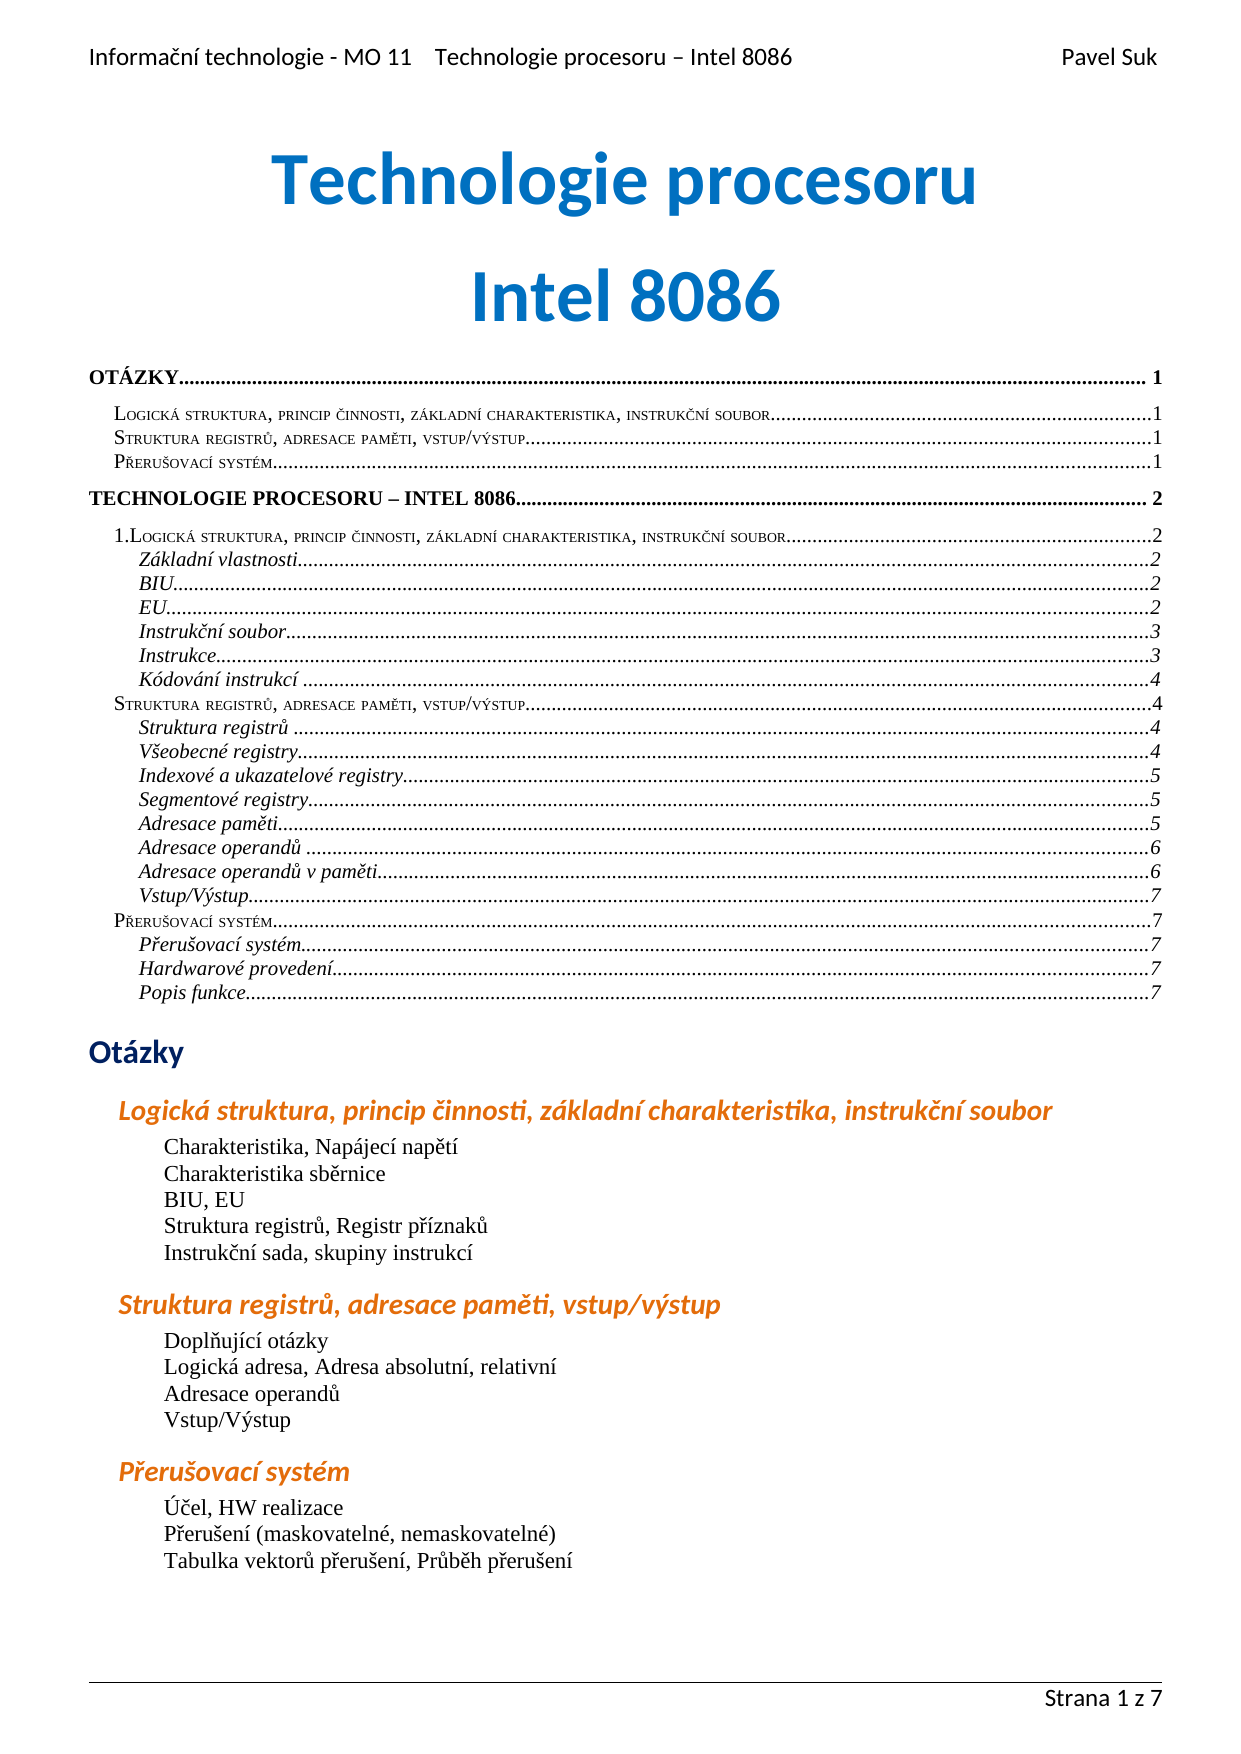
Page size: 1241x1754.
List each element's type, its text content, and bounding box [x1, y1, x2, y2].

text Přerušovací systém 7 [139, 932, 1162, 956]
text Intel 8086 [89, 248, 1162, 340]
text Logická struktura, princip činnosti, základní charakteristika, instrukční soubor 1 [114, 401, 1162, 425]
text Adresace operandů 6 [139, 835, 1162, 859]
text Všeobecné registry 4 [139, 739, 1162, 763]
text BIU 2 [139, 571, 1162, 595]
text Adresace operandů v paměti 6 [139, 859, 1162, 883]
text Přerušovací systém [118, 1453, 1162, 1489]
text Instrukční soubor 3 [139, 619, 1162, 643]
text Logická adresa, Adresa absolutní, relativní [164, 1353, 1162, 1380]
text Přerušovací systém 7 [114, 907, 1162, 932]
text Doplňující otázky [164, 1327, 1162, 1353]
text Adresace operandů [164, 1380, 1162, 1406]
text Instrukce 3 [139, 643, 1162, 667]
text 1.Logická struktura, princip činnosti, základní charakteristika, instrukční soubor 2 [114, 522, 1162, 547]
text Otázky 1 [89, 365, 1162, 389]
text Struktura registrů, Registr příznaků [164, 1212, 1162, 1239]
text Segmentové registry 5 [139, 787, 1162, 811]
text Struktura registrů 4 [139, 715, 1162, 739]
text Vstup/Výstup [164, 1406, 1162, 1432]
text Charakteristika, Napájecí napětí [164, 1133, 1162, 1160]
text Otázky [89, 1031, 1162, 1072]
text Základní vlastnosti 2 [139, 547, 1162, 571]
text Instrukční sada, skupiny instrukcí [164, 1239, 1162, 1265]
text Účel, HW realizace [164, 1494, 1162, 1521]
text Vstup/Výstup 7 [139, 883, 1162, 907]
text Struktura registrů, adresace paměti, vstup/výstup [118, 1286, 1162, 1322]
text Indexové a ukazatelové registry 5 [139, 763, 1162, 787]
text Přerušení (maskovatelné, nemaskovatelné) [164, 1521, 1162, 1547]
text EU 2 [139, 595, 1162, 619]
text Adresace paměti 5 [139, 811, 1162, 835]
text BIU, EU [164, 1186, 1162, 1212]
text Technologie procesoru – Intel 8086 2 [89, 486, 1162, 510]
text Charakteristika sběrnice [164, 1160, 1162, 1186]
text Kódování instrukcí 4 [139, 667, 1162, 691]
text Struktura registrů, adresace paměti, vstup/výstup 1 [114, 425, 1162, 449]
text Logická struktura, princip činnosti, základní charakteristika, instrukční soubor [118, 1092, 1162, 1128]
text Přerušovací systém 1 [114, 449, 1162, 473]
text Tabulka vektorů přerušení, Průběh přerušení [164, 1547, 1162, 1573]
text Popis funkce 7 [139, 980, 1162, 1004]
text Hardwarové provedení 7 [139, 956, 1162, 980]
text Struktura registrů, adresace paměti, vstup/výstup 4 [114, 691, 1162, 715]
text Technologie procesoru [89, 132, 1162, 223]
